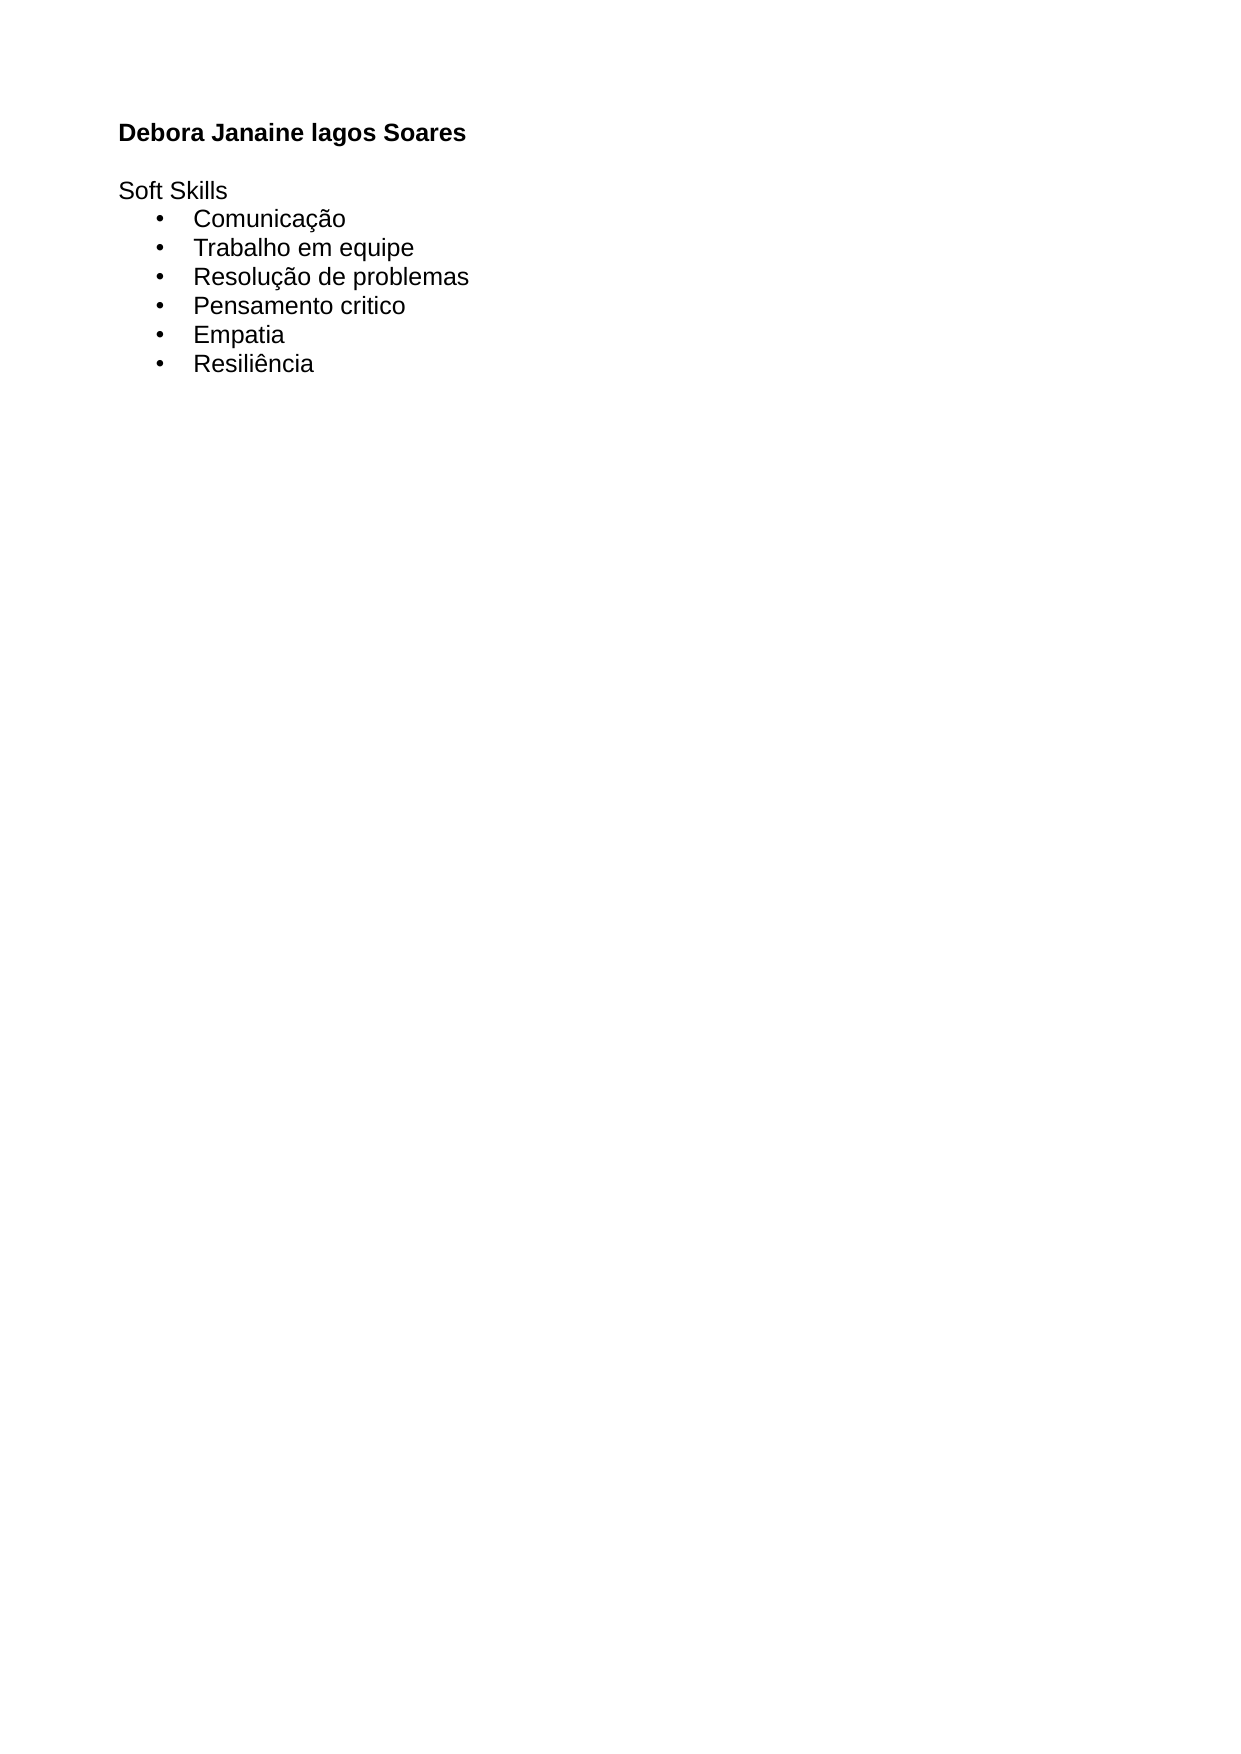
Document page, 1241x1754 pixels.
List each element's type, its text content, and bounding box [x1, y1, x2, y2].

list Trabalho em equipe [156, 233, 1122, 262]
list Resolução de problemas [156, 262, 1122, 291]
list Pensamento critico [156, 291, 1122, 320]
text Debora Janaine lagos Soares [118, 118, 1122, 147]
list Empatia [156, 320, 1122, 349]
text Soft Skills [118, 176, 1122, 204]
list Resiliência [156, 349, 1122, 377]
list Comunicação [156, 204, 1122, 233]
